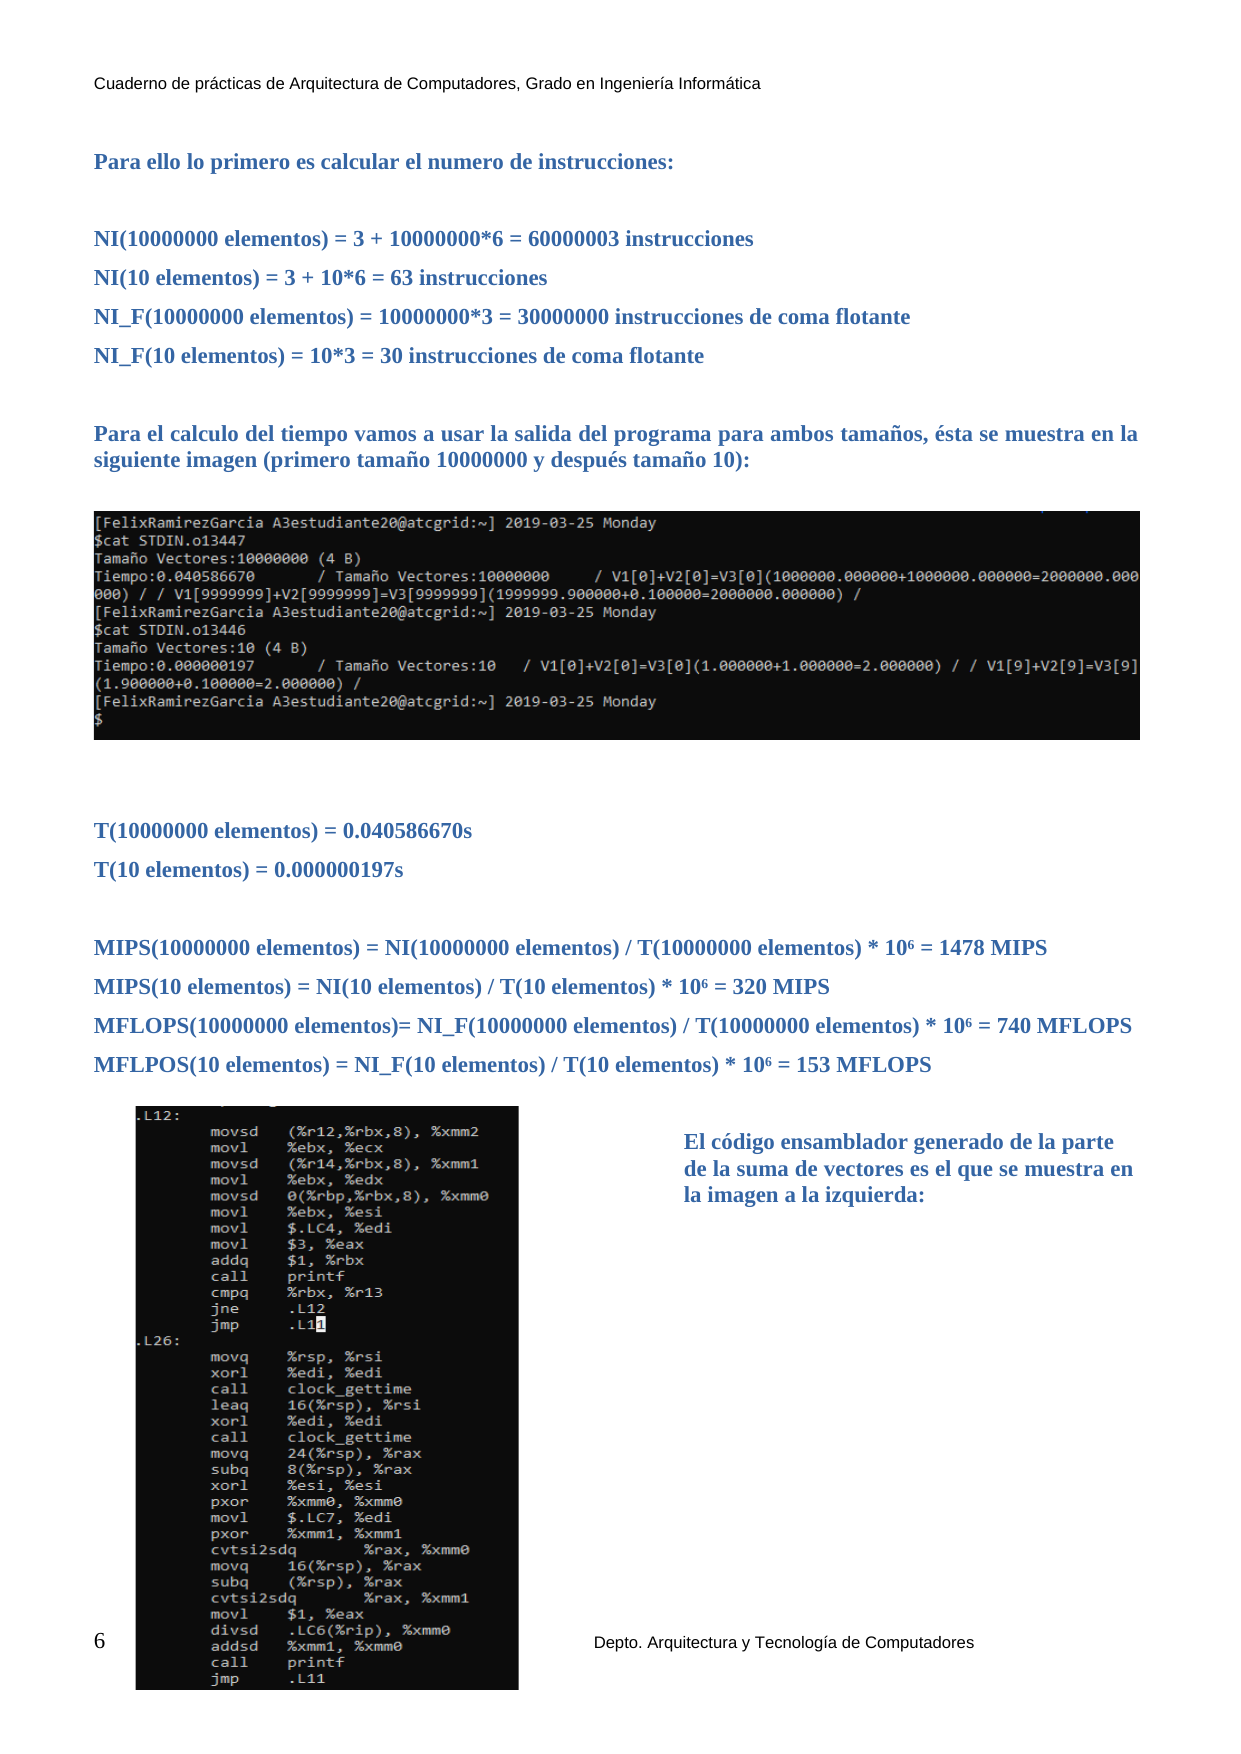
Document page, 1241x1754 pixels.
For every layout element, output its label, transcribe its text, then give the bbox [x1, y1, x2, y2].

text NI(10 elementos) = 3 + 10*6 = 63 instrucciones [94, 264, 1140, 291]
text NI_F(10 elementos) = 10*3 = 30 instrucciones de coma flotante [94, 342, 1140, 368]
text Para ello lo primero es calcular el numero de instrucciones: [94, 148, 1140, 174]
picture [135, 1106, 519, 1690]
text MFLOPS(10000000 elementos)= NI_F(10000000 elementos) / T(10000000 elementos) * 10⁶ = 740 MFLOPS [94, 1012, 1140, 1038]
text T(10000000 elementos) = 0.040586670s [94, 817, 1140, 844]
text NI_F(10000000 elementos) = 10000000*3 = 30000000 instrucciones de coma flotante [94, 303, 1140, 329]
text MIPS(10 elementos) = NI(10 elementos) / T(10 elementos) * 10⁶ = 320 MIPS [94, 973, 1140, 999]
text MIPS(10000000 elementos) = NI(10000000 elementos) / T(10000000 elementos) * 10⁶ = 1478 MIPS [94, 934, 1140, 960]
text El código ensamblador generado de la parte de la suma de vectores es el que se muestra en la imagen a la izquierda: [519, 1128, 1140, 1207]
text MFLPOS(10 elementos) = NI_F(10 elementos) / T(10 elementos) * 10⁶ = 153 MFLOPS [94, 1051, 1140, 1077]
text [94, 1128, 135, 1207]
text NI(10000000 elementos) = 3 + 10000000*6 = 60000003 instrucciones [94, 225, 1140, 252]
text Para el calculo del tiempo vamos a usar la salida del programa para ambos tamaños, ésta se muestra en la siguiente imagen (primero tamaño 10000000 y después tamaño 10): [94, 420, 1140, 472]
text T(10 elementos) = 0.000000197s [94, 856, 1140, 883]
picture [93, 511, 1140, 740]
